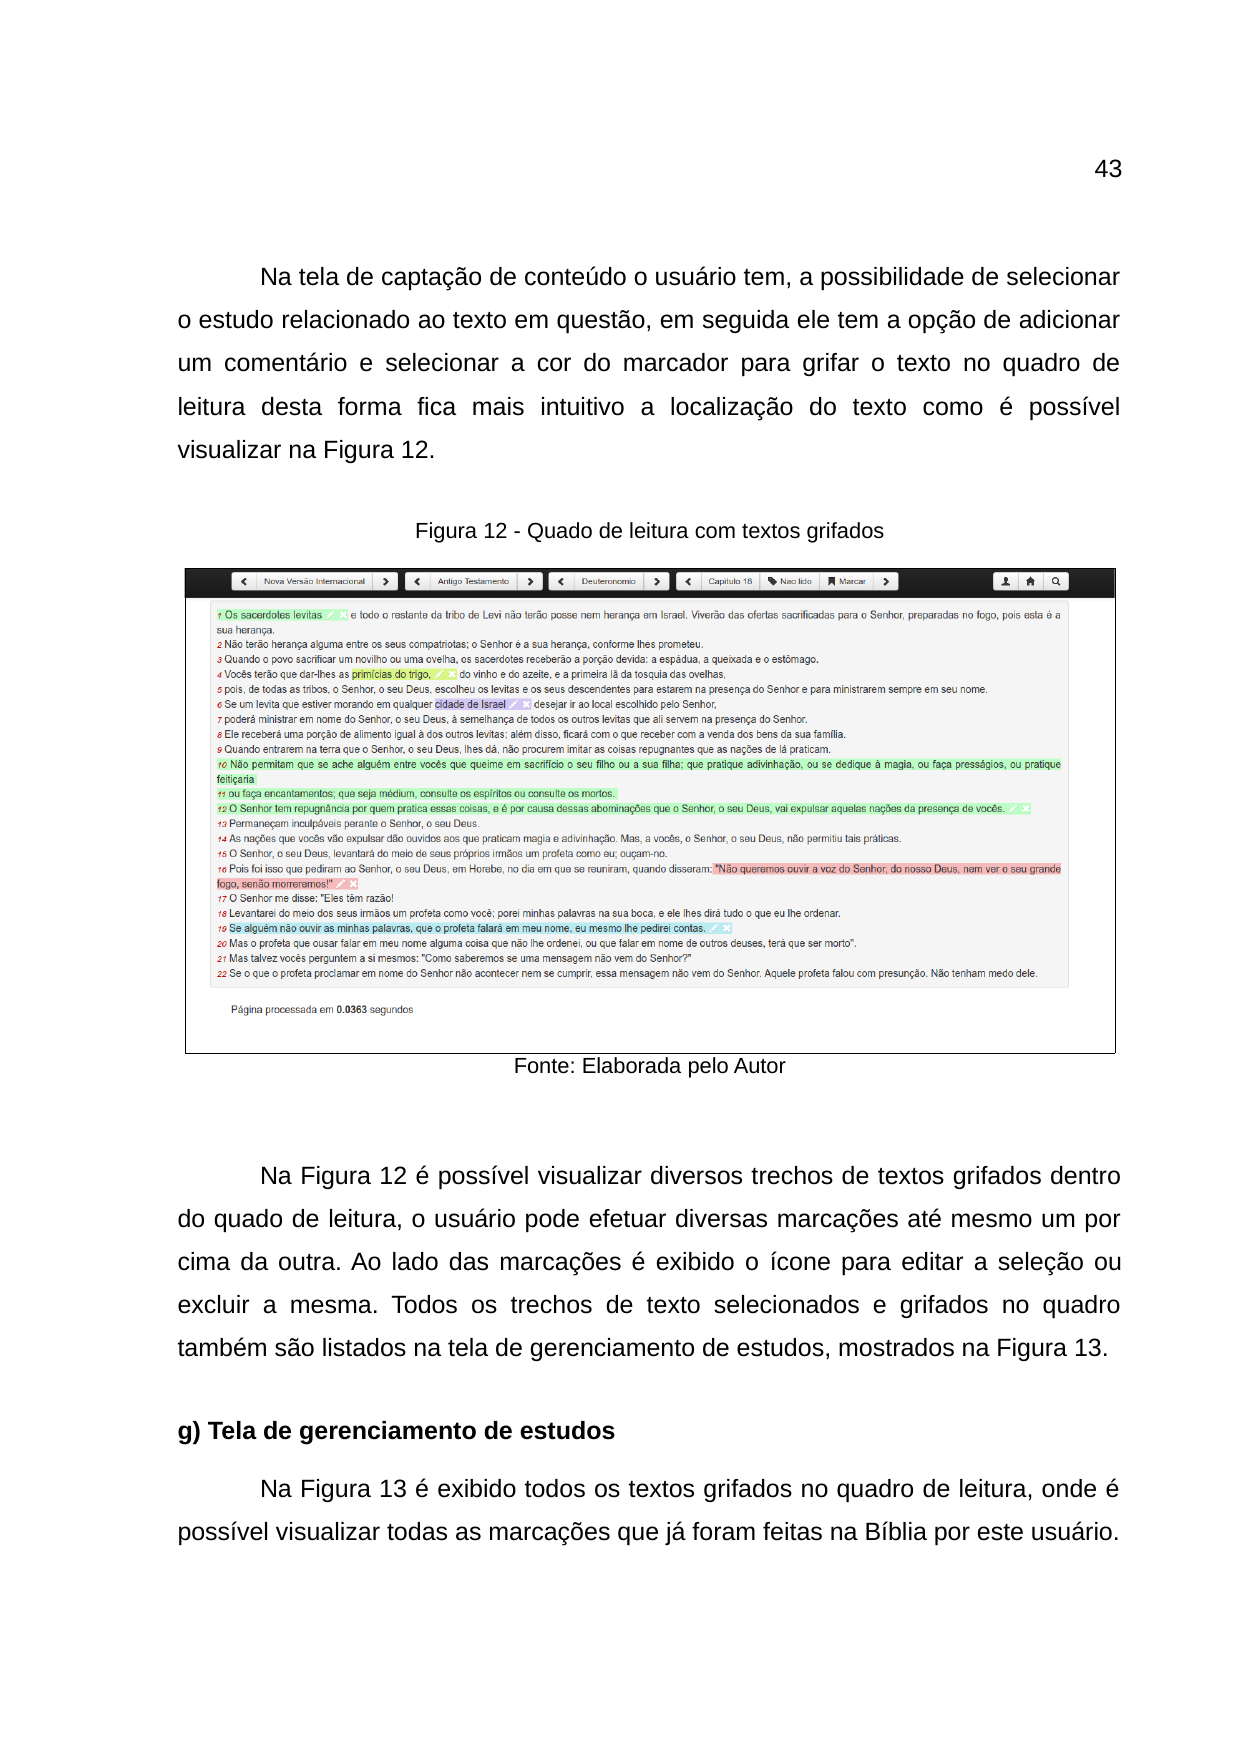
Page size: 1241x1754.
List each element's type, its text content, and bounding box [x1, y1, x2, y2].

text Figura 12 - Quado de leitura com textos grifados [177, 518, 1122, 543]
text Fonte: Elaborada pelo Autor [177, 568, 1122, 1078]
text Na tela de captação de conteúdo o usuário tem, a possibilidade de selecionar o estudo relacionado ao texto em questão, em seguida ele tem a opção de adicionar um comentário e selecionar a cor do marcador para grifar o texto no quadro de leitura desta forma fica mais intuitivo a localização do texto como é possível visualizar na Figura 12. [177, 262, 1122, 463]
text g) Tela de gerenciamento de estudos [177, 1416, 1122, 1445]
text Na Figura 12 é possível visualizar diversos trechos de textos grifados dentro do quado de leitura, o usuário pode efetuar diversas marcações até mesmo um por cima da outra. Ao lado das marcações é exibido o ícone para editar a seleção ou excluir a mesma. Todos os trechos de texto selecionados e grifados no quadro também são listados na tela de gerenciamento de estudos, mostrados na Figura 13. [177, 1161, 1122, 1362]
picture [186, 569, 1115, 1053]
text Na Figura 13 é exibido todos os textos grifados no quadro de leitura, onde é possível visualizar todas as marcações que já foram feitas na Bíblia por este usuário. [177, 1474, 1122, 1546]
